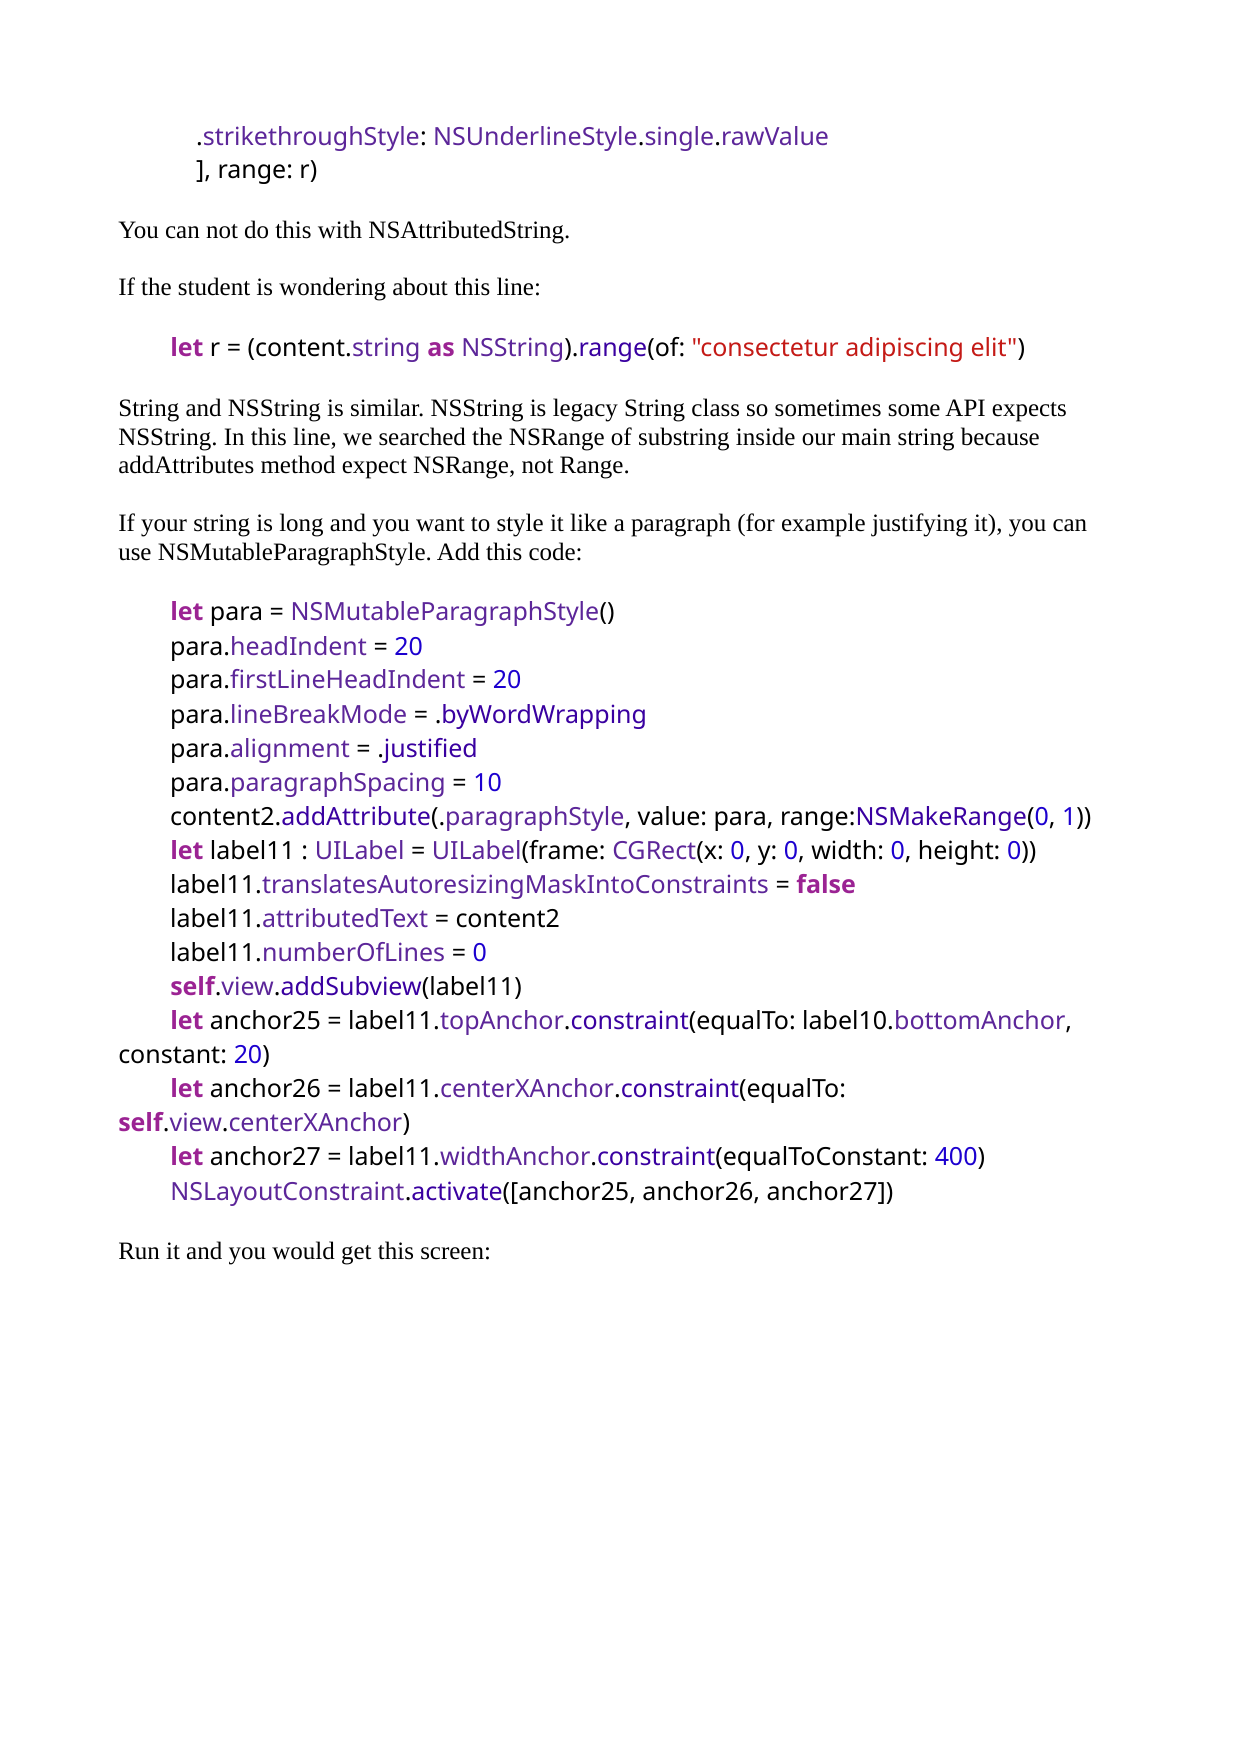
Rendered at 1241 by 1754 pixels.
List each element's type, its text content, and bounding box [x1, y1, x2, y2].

text You can not do this with NSAttributedString. [118, 215, 1122, 244]
text ], range: r) [118, 152, 1122, 186]
text para.firstLineHeadIndent = 20 [118, 662, 1122, 696]
text para.paragraphSpacing = 10 [118, 764, 1122, 798]
text let label11 : UILabel = UILabel(frame: CGRect(x: 0, y: 0, width: 0, height: 0)) [118, 832, 1122, 867]
text let anchor25 = label11.topAnchor.constraint(equalTo: label10.bottomAnchor, constant: 20) [118, 1003, 1122, 1071]
text para.headIndent = 20 [118, 628, 1122, 662]
text .strikethroughStyle: NSUnderlineStyle.single.rawValue [118, 118, 1122, 152]
text let r = (content.string as NSString).range(of: "consectetur adipiscing elit") [118, 330, 1122, 364]
text label11.attributedText = content2 [118, 901, 1122, 935]
text NSLayoutConstraint.activate([anchor25, anchor26, anchor27]) [118, 1173, 1122, 1207]
text content2.addAttribute(.paragraphStyle, value: para, range:NSMakeRange(0, 1)) [118, 798, 1122, 832]
text para.lineBreakMode = .byWordWrapping [118, 696, 1122, 730]
text Run it and you would get this screen: [118, 1236, 1122, 1265]
text let anchor26 = label11.centerXAnchor.constraint(equalTo: self.view.centerXAnchor) [118, 1071, 1122, 1139]
text label11.numberOfLines = 0 [118, 935, 1122, 969]
text let para = NSMutableParagraphStyle() [118, 594, 1122, 628]
text para.alignment = .justified [118, 730, 1122, 764]
text String and NSString is similar. NSString is legacy String class so sometimes some API expects NSString. In this line, we searched the NSRange of substring inside our main string because addAttributes method expect NSRange, not Range. [118, 393, 1122, 479]
text If the student is wondering about this line: [118, 272, 1122, 301]
text let anchor27 = label11.widthAnchor.constraint(equalToConstant: 400) [118, 1139, 1122, 1173]
text If your string is long and you want to style it like a paragraph (for example justifying it), you can use NSMutableParagraphStyle. Add this code: [118, 508, 1122, 565]
text label11.translatesAutoresizingMaskIntoConstraints = false [118, 867, 1122, 901]
text self.view.addSubview(label11) [118, 969, 1122, 1003]
